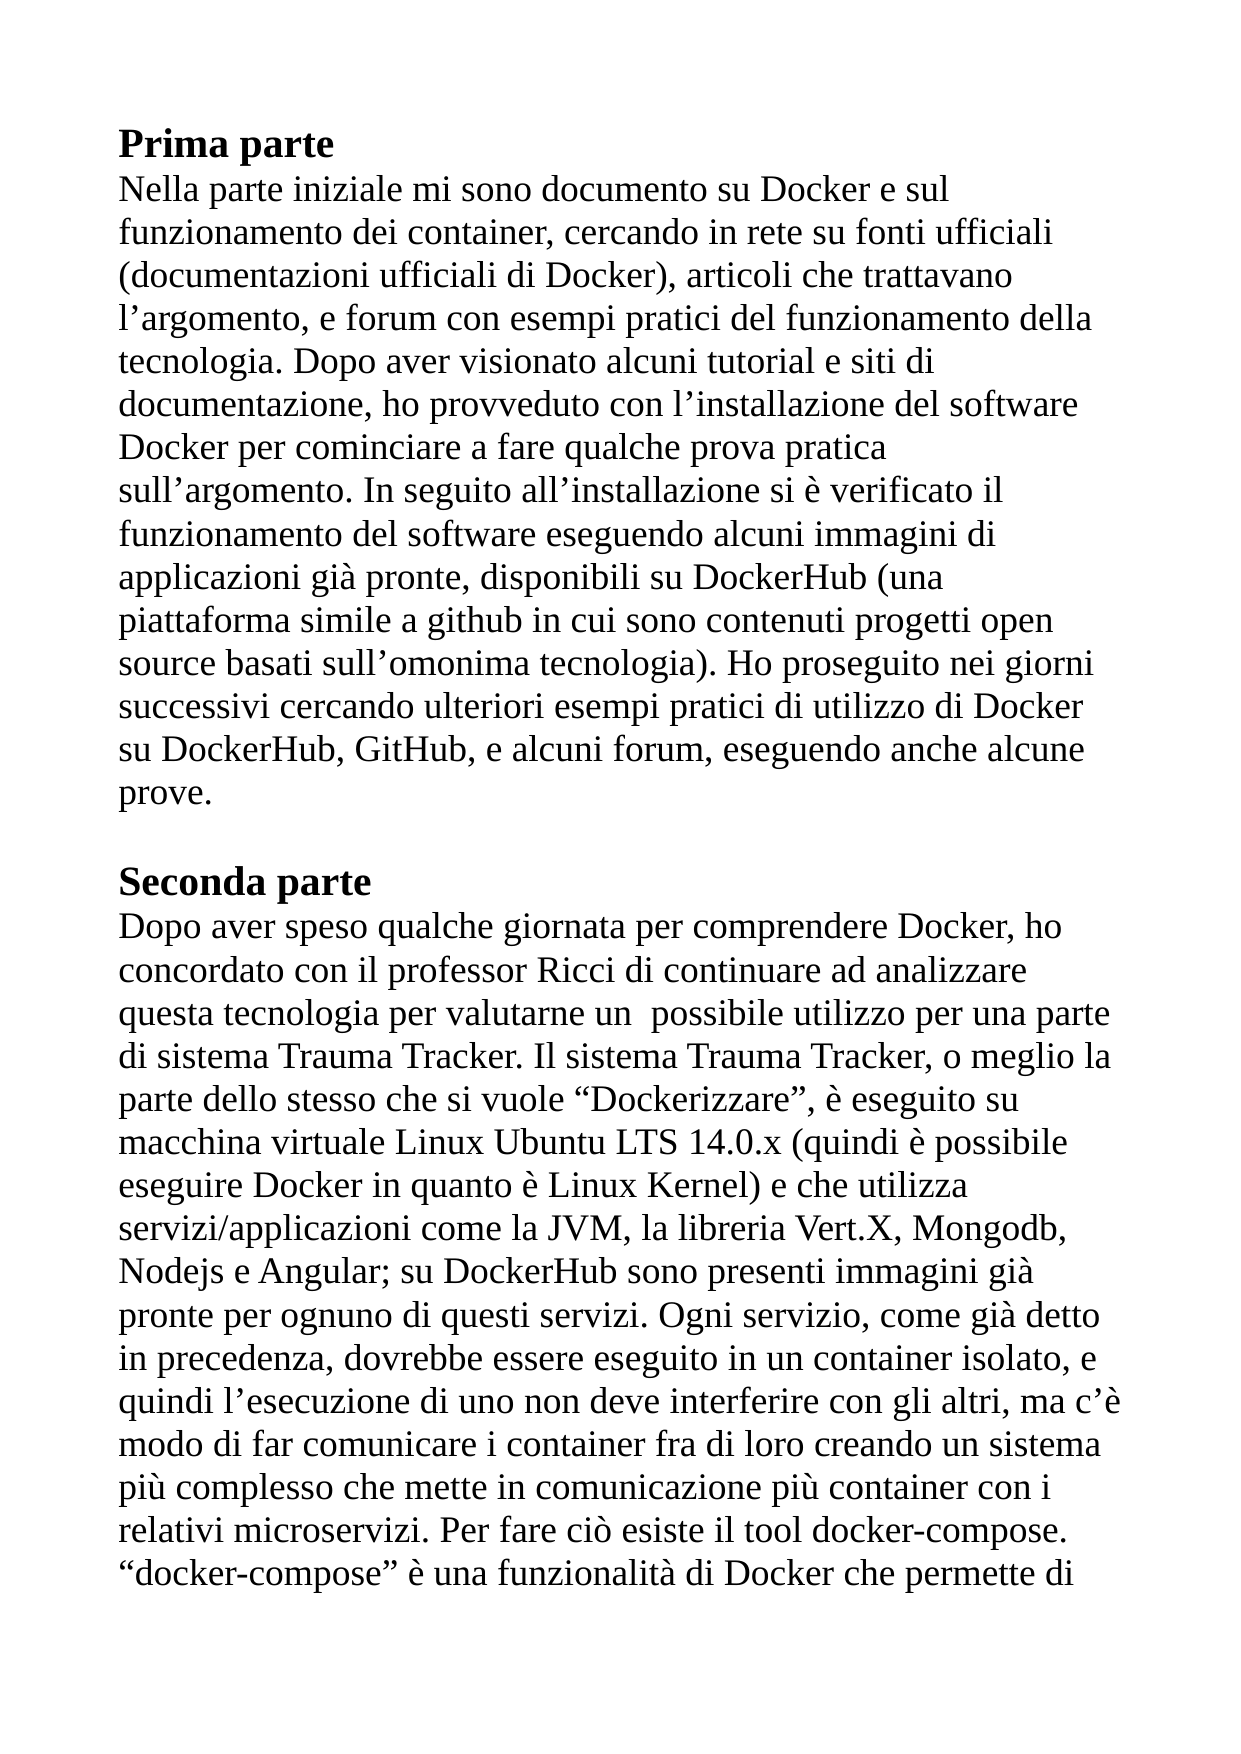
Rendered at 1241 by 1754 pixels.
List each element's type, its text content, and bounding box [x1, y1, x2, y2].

text Nella parte iniziale mi sono documento su Docker e sul funzionamento dei container, cercando in rete su fonti ufficiali (documentazioni ufficiali di Docker), articoli che trattavano l’argomento, e forum con esempi pratici del funzionamento della tecnologia. Dopo aver visionato alcuni tutorial e siti di documentazione, ho provveduto con l’installazione del software Docker per cominciare a fare qualche prova pratica sull’argomento. In seguito all’installazione si è verificato il funzionamento del software eseguendo alcuni immagini di applicazioni già pronte, disponibili su DockerHub (una piattaforma simile a github in cui sono contenuti progetti open source basati sull’omonima tecnologia). Ho proseguito nei giorni successivi cercando ulteriori esempi pratici di utilizzo di Docker su DockerHub, GitHub, e alcuni forum, eseguendo anche alcune prove. [118, 166, 1122, 813]
text Prima parte [118, 118, 1122, 166]
text Dopo aver speso qualche giornata per comprendere Docker, ho concordato con il professor Ricci di continuare ad analizzare questa tecnologia per valutarne un possibile utilizzo per una parte di sistema Trauma Tracker. Il sistema Trauma Tracker, o meglio la parte dello stesso che si vuole “Dockerizzare”, è eseguito su macchina virtuale Linux Ubuntu LTS 14.0.x (quindi è possibile eseguire Docker in quanto è Linux Kernel) e che utilizza servizi/applicazioni come la JVM, la libreria Vert.X, Mongodb, Nodejs e Angular; su DockerHub sono presenti immagini già pronte per ognuno di questi servizi. Ogni servizio, come già detto in precedenza, dovrebbe essere eseguito in un container isolato, e quindi l’esecuzione di uno non deve interferire con gli altri, ma c’è modo di far comunicare i container fra di loro creando un sistema più complesso che mette in comunicazione più container con i relativi microservizi. Per fare ciò esiste il tool docker-compose. “docker-compose” è una funzionalità di Docker che permette di [118, 904, 1122, 1594]
text Seconda parte [118, 856, 1122, 904]
